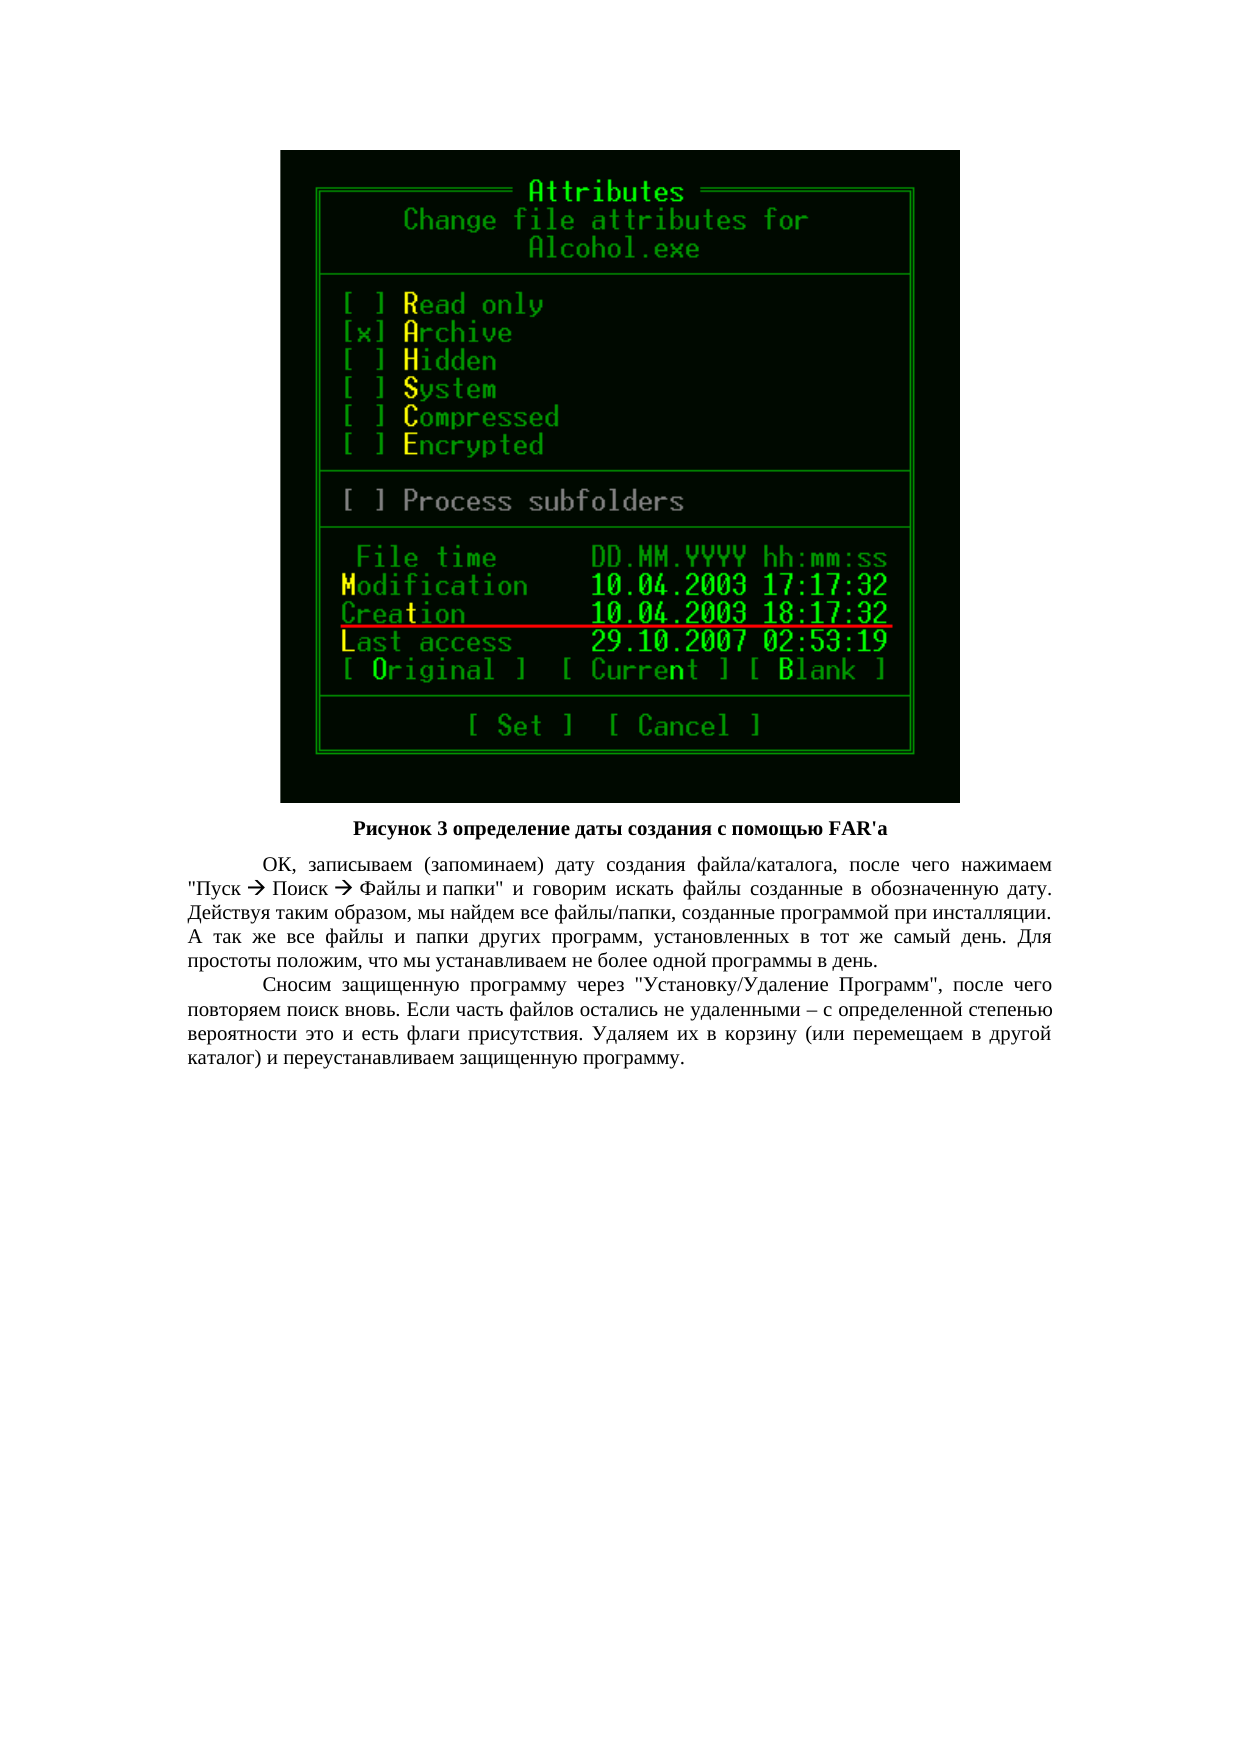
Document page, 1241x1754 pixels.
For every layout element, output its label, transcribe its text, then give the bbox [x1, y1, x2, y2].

picture [280, 150, 960, 803]
text Сносим защищенную программу через "Установку/Удаление Программ", после чего повторяем поиск вновь. Если часть файлов остались не удаленными – с определенной степенью вероятности это и есть флаги присутствия. Удаляем их в корзину (или перемещаем в другой каталог) и переустанавливаем защищенную программу. [187, 972, 1053, 1069]
text ОК, записываем (запоминаем) дату создания файла/каталога, после чего нажимаем "Пуск  Поиск  Файлы и папки" и говорим искать файлы созданные в обозначенную дату. Действуя таким образом, мы найдем все файлы/папки, созданные программой при инсталляции. А так же все файлы и папки других программ, установленных в тот же самый день. Для простоты положим, что мы устанавливаем не более одной программы в день. [187, 852, 1053, 972]
text Рисунок 3 определение даты создания с помощью FAR'а [187, 816, 1053, 839]
